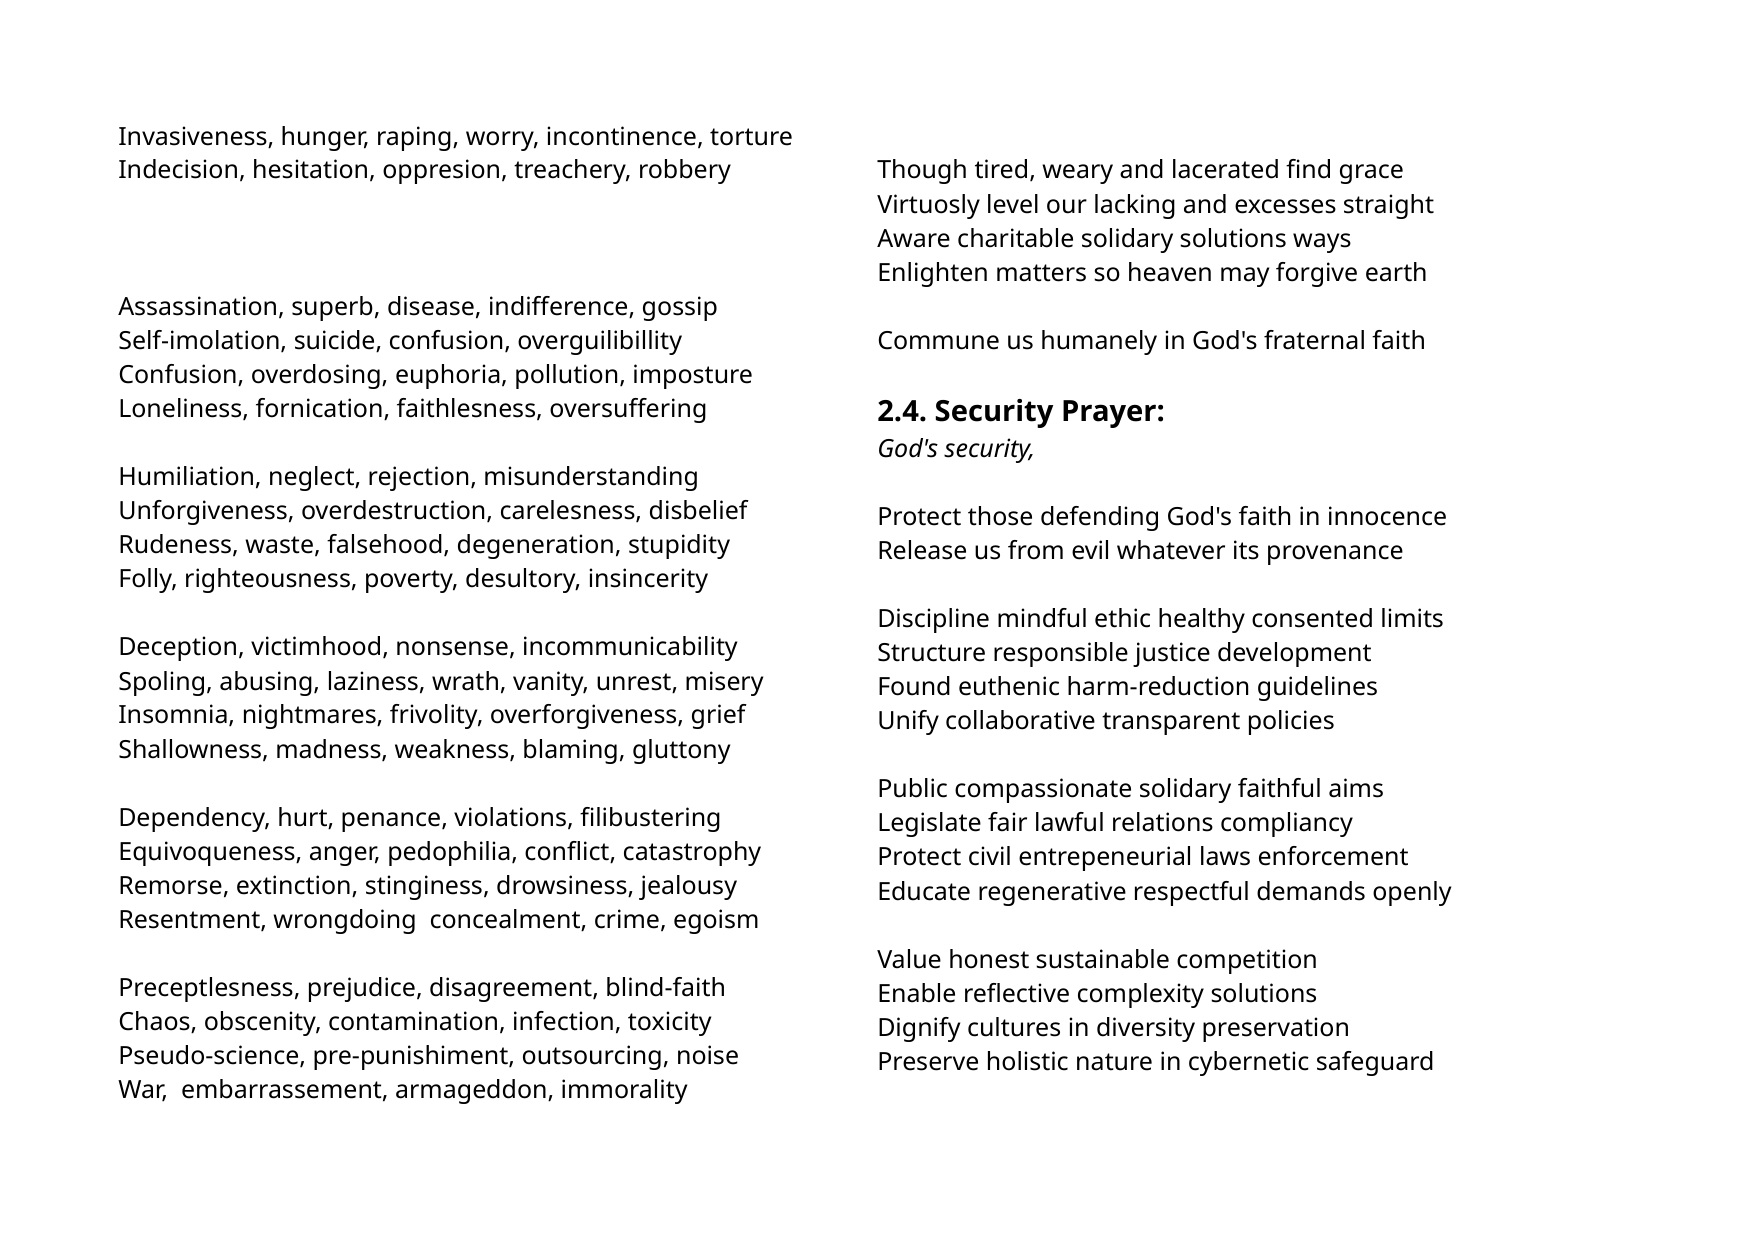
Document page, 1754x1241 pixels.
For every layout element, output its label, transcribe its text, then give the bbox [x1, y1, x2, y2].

text Deception, victimhood, nonsense, incommunicability [118, 629, 877, 663]
text Commune us humanely in God's fraternal faith [877, 322, 1636, 357]
text Resentment, wrongdoing concealment, crime, egoism [118, 902, 877, 936]
text Assassination, superb, disease, indifference, gossip [118, 288, 877, 322]
text Unforgiveness, overdestruction, carelesness, disbelief [118, 493, 877, 527]
text Value honest sustainable competition [877, 941, 1636, 975]
text Though tired, weary and lacerated find grace [877, 152, 1636, 186]
text 2.4. Security Prayer: [877, 391, 1636, 430]
text Humiliation, neglect, rejection, misunderstanding [118, 459, 877, 493]
text Shallowness, madness, weakness, blaming, gluttony [118, 731, 877, 765]
text Public compassionate solidary faithful aims [877, 771, 1636, 805]
text God's security, [877, 430, 1636, 464]
text Insomnia, nightmares, frivolity, overforgiveness, grief [118, 697, 877, 731]
text Protect those defending God's faith in innocence [877, 498, 1636, 532]
text Dependency, hurt, penance, violations, filibustering [118, 799, 877, 833]
text Legislate fair lawful relations compliancy [877, 805, 1636, 839]
text Remorse, extinction, stinginess, drowsiness, jealousy [118, 867, 877, 902]
text Folly, righteousness, poverty, desultory, insincerity [118, 561, 877, 595]
text Educate regenerative respectful demands openly [877, 873, 1636, 907]
text Self-imolation, suicide, confusion, overguilibillity [118, 322, 877, 357]
text Pseudo-science, pre-punishiment, outsourcing, noise [118, 1038, 877, 1072]
text Equivoqueness, anger, pedophilia, conflict, catastrophy [118, 833, 877, 867]
text Discipline mindful ethic healthy consented limits [877, 601, 1636, 635]
text Confusion, overdosing, euphoria, pollution, imposture [118, 357, 877, 391]
text Invasiveness, hunger, raping, worry, incontinence, torture [118, 118, 877, 152]
text Release us from evil whatever its provenance [877, 532, 1636, 567]
text Rudeness, waste, falsehood, degeneration, stupidity [118, 527, 877, 561]
text Loneliness, fornication, faithlesness, oversuffering [118, 391, 877, 425]
text Dignify cultures in diversity preservation [877, 1009, 1636, 1043]
text Preceptlesness, prejudice, disagreement, blind-faith [118, 970, 877, 1004]
text Enable reflective complexity solutions [877, 975, 1636, 1009]
text Virtuosly level our lacking and excesses straight [877, 186, 1636, 220]
text Preserve holistic nature in cybernetic safeguard [877, 1043, 1636, 1077]
text Indecision, hesitation, oppresion, treachery, robbery [118, 152, 877, 186]
text Protect civil entrepeneurial laws enforcement [877, 839, 1636, 873]
text Aware charitable solidary solutions ways [877, 220, 1636, 254]
text Spoling, abusing, laziness, wrath, vanity, unrest, misery [118, 663, 877, 697]
text Chaos, obscenity, contamination, infection, toxicity [118, 1004, 877, 1038]
text War, embarrassement, armageddon, immorality [118, 1072, 877, 1106]
text Unify collaborative transparent policies [877, 703, 1636, 737]
text Enlighten matters so heaven may forgive earth [877, 254, 1636, 288]
text Structure responsible justice development [877, 635, 1636, 669]
text Found euthenic harm-reduction guidelines [877, 669, 1636, 703]
